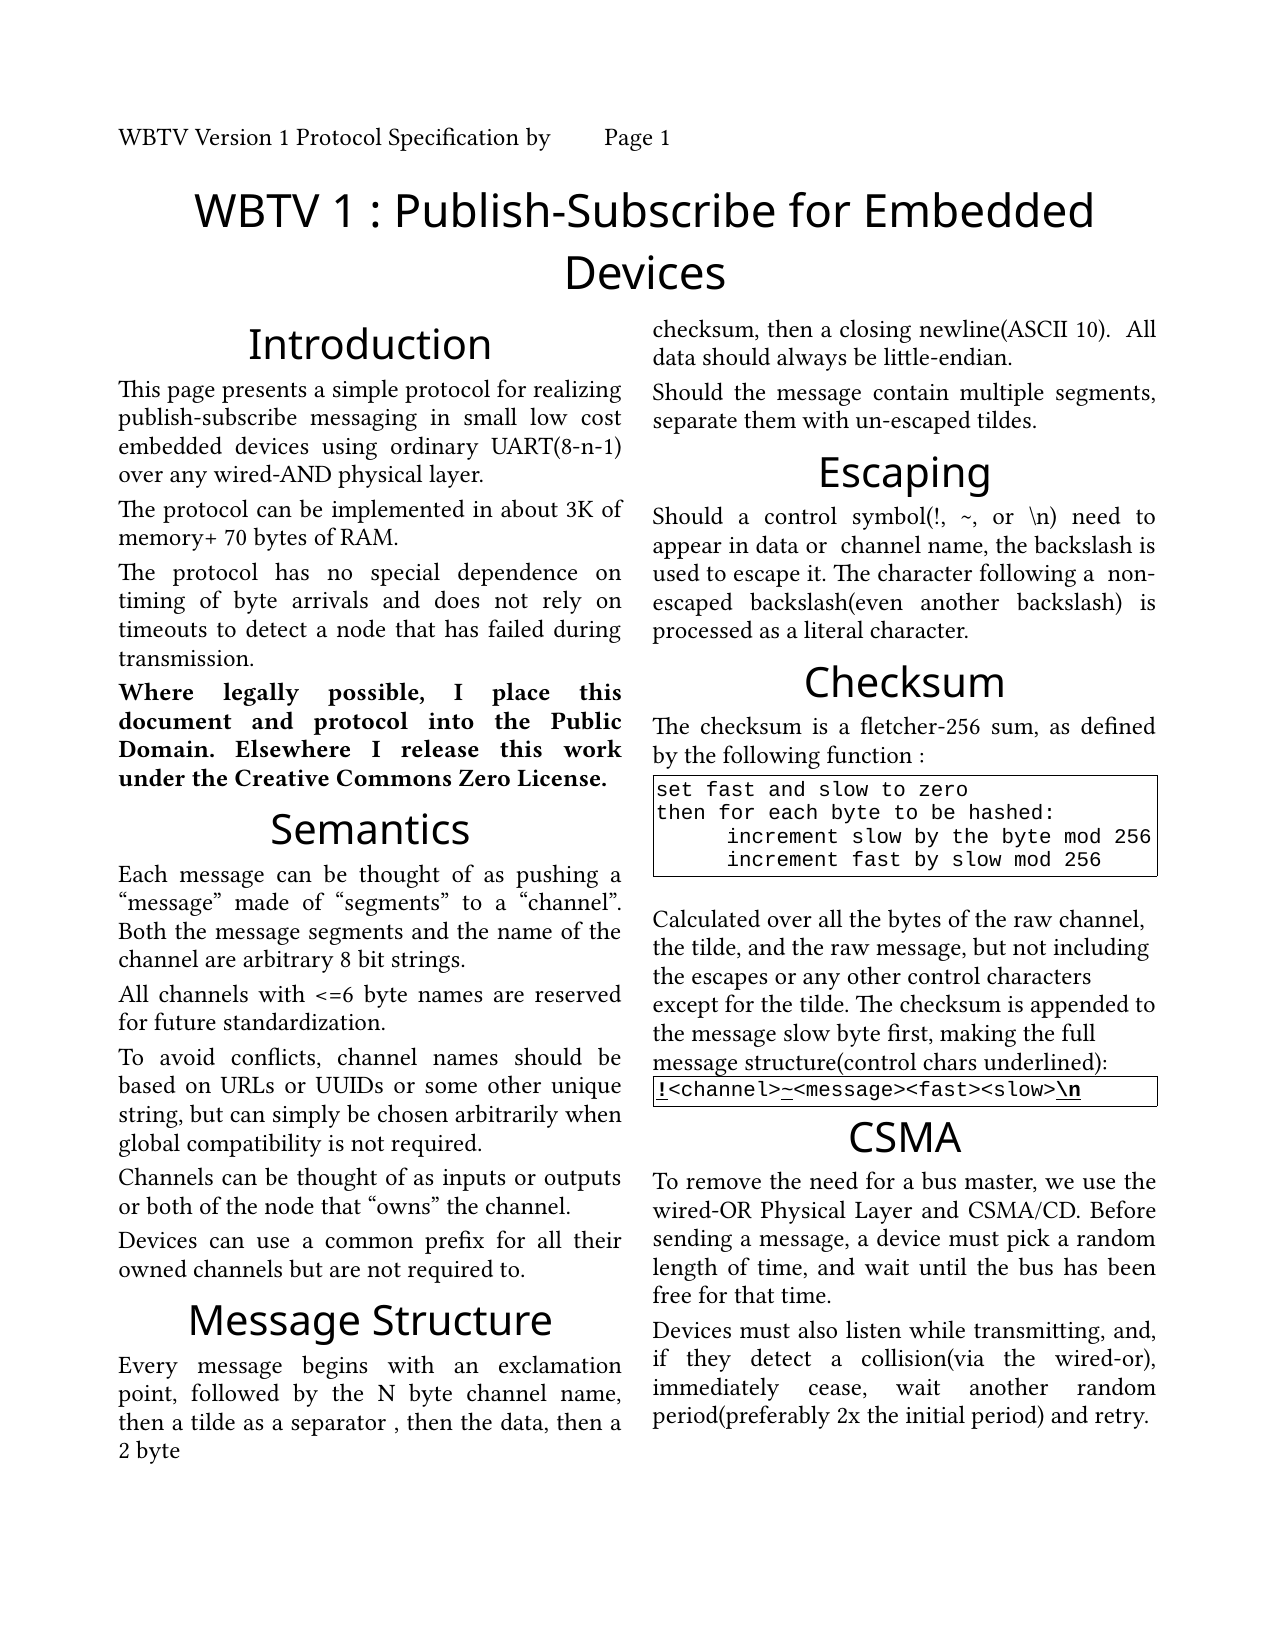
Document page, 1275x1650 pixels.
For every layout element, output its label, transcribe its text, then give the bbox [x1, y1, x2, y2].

text This page presents a simple protocol for realizing publish-subscribe messaging in small low cost embedded devices using ordinary UART(8-n-1) over any wired-AND physical layer. [118, 374, 622, 489]
text then for each byte to be hashed: [654, 799, 1157, 823]
text The checksum is a fletcher-256 sum, as defined by the following function : [652, 712, 1157, 769]
text increment slow by the byte mod 256 [654, 823, 1157, 846]
subtitle CSMA [652, 1107, 1157, 1164]
text The protocol can be implemented in about 3K of memory+ 70 bytes of RAM. [118, 495, 622, 552]
text increment fast by slow mod 256 [654, 846, 1157, 876]
subtitle Message Structure [118, 1291, 622, 1348]
text !<channel>~<message><fast><slow>\n [654, 1077, 1157, 1106]
text Every message begins with an exclamation point, followed by the N byte channel name, then a tilde as a separator , then the data, then a 2 byte [118, 1351, 622, 1465]
text set fast and slow to zero [654, 776, 1157, 799]
text Should a control symbol(!, ~, or \n) need to appear in data or channel name, the backslash is used to escape it. The character following a non-escaped backslash(even another backslash) is processed as a literal character. [652, 502, 1157, 645]
subtitle Checksum [652, 652, 1157, 709]
subtitle Semantics [118, 800, 622, 857]
text Devices can use a common prefix for all their owned channels but are not required to. [118, 1226, 622, 1283]
subtitle Escaping [652, 442, 1157, 499]
subtitle Introduction [118, 252, 622, 372]
text Calculated over all the bytes of the raw channel, the tilde, and the raw message, but not including the escapes or any other control characters except for the tilde. The checksum is appended to the message slow byte first, making the full message structure(control chars underlined): [652, 905, 1157, 1076]
text Channels can be thought of as inputs or outputs or both of the node that “owns” the channel. [118, 1163, 622, 1220]
text All channels with <=6 byte names are reserved for future standardization. [118, 980, 622, 1037]
text Should the message contain multiple segments, separate them with un-escaped tildes. [652, 378, 1157, 435]
text Devices must also listen while transmitting, and, if they detect a collision(via the wired-or), immediately cease, wait another random period(preferably 2x the initial period) and retry. [652, 1316, 1157, 1430]
text Where legally possible, I place this document and protocol into the Public Domain. Elsewhere I release this work under the Creative Commons Zero License. [118, 678, 622, 792]
text checksum, then a closing newline(ASCII 10). All data should always be little-endian. [652, 303, 1157, 372]
subtitle WBTV 1 : Publish-Subscribe for Embedded Devices [132, 178, 1158, 303]
text Each message can be thought of as pushing a “message” made of “segments” to a “channel”. Both the message segments and the name of the channel are arbitrary 8 bit strings. [118, 859, 622, 974]
text To avoid conflicts, channel names should be based on URLs or UUIDs or some other unique string, but can simply be chosen arbitrarily when global compatibility is not required. [118, 1043, 622, 1157]
text To remove the need for a bus master, we use the wired-OR Physical Layer and CSMA/CD. Before sending a message, a device must pick a random length of time, and wait until the bus has been free for that time. [652, 1167, 1157, 1310]
text The protocol has no special dependence on timing of byte arrivals and does not rely on timeouts to detect a node that has failed during transmission. [118, 558, 622, 672]
